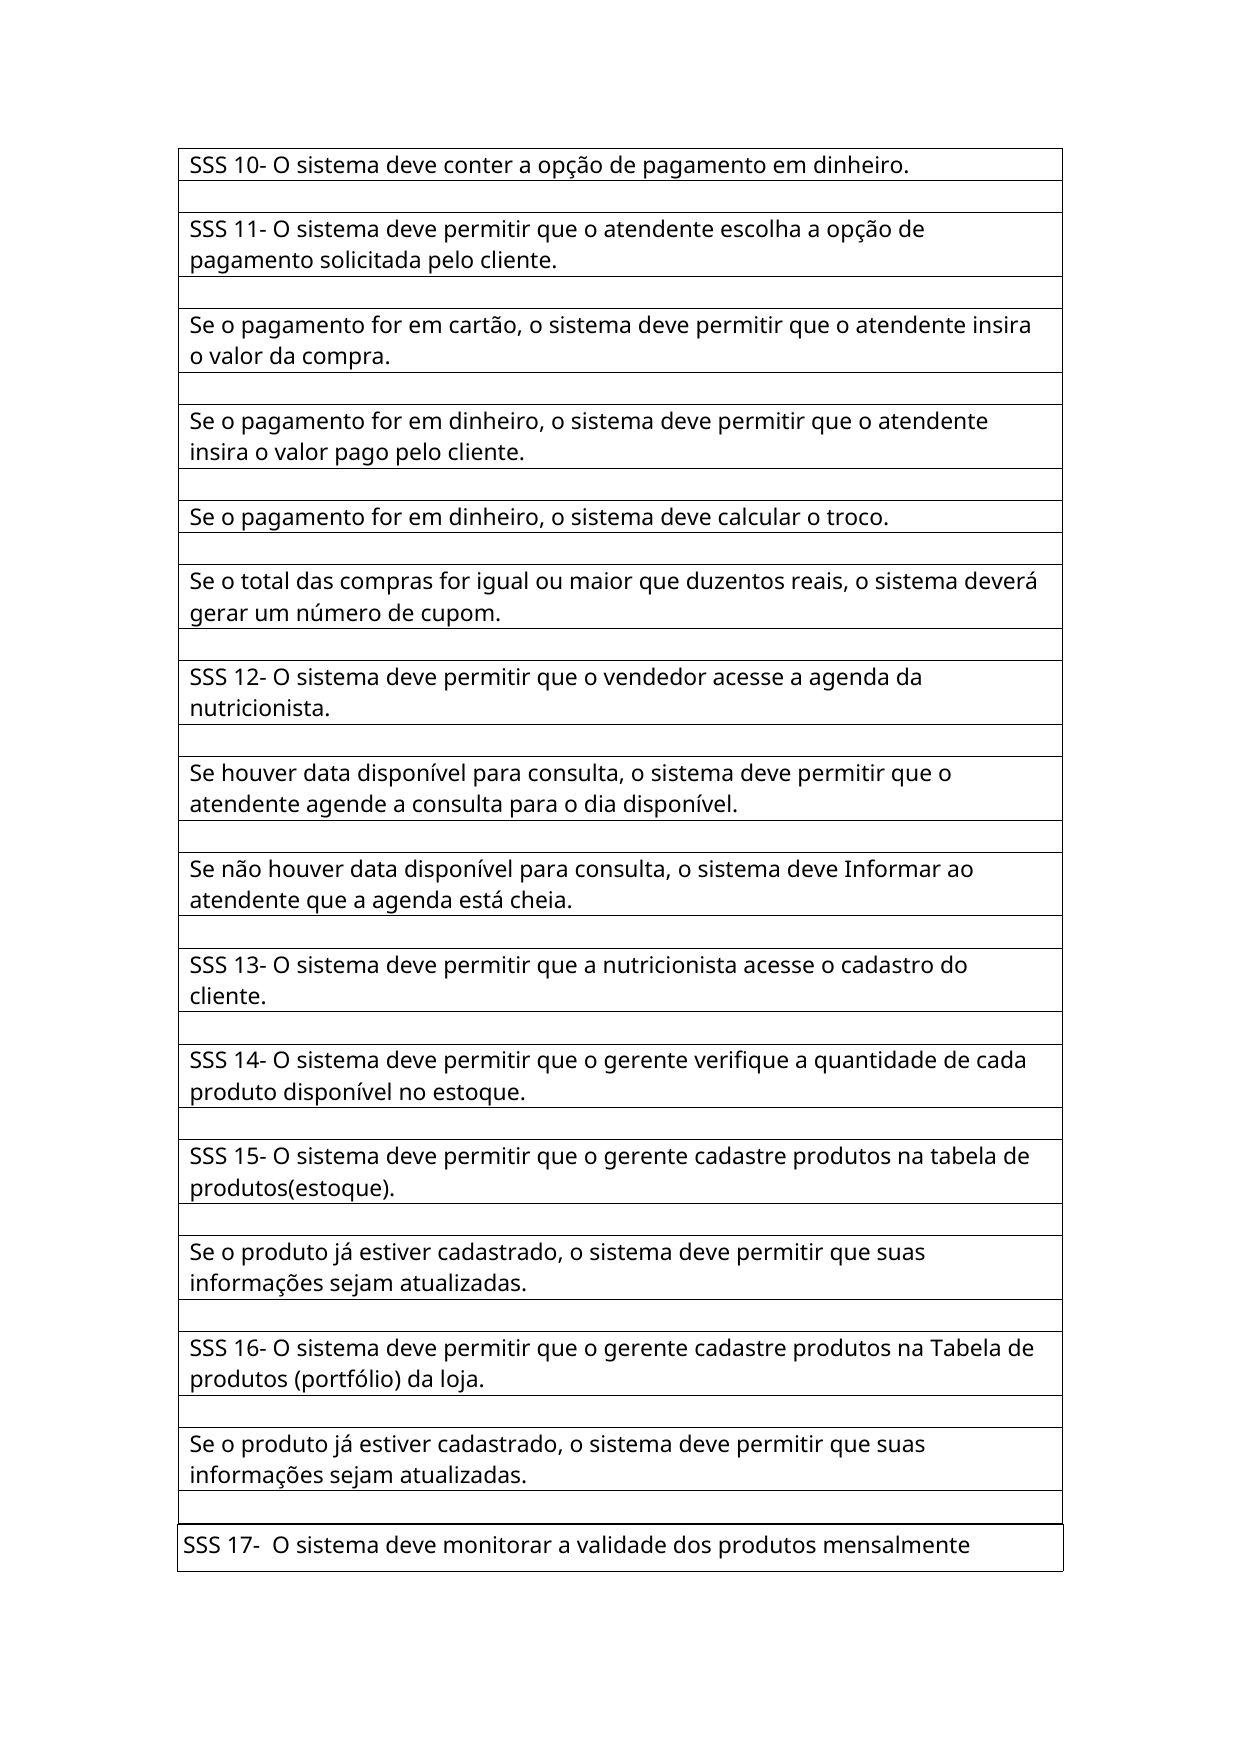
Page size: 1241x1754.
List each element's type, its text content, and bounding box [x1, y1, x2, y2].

table_cell Se o total das compras for igual ou maior que duzentos reais, o sistema deverá gerar um número de cupom. [179, 565, 1062, 628]
table_cell [179, 1012, 1062, 1043]
table_cell SSS 13- O sistema deve permitir que a nutricionista acesse o cadastro do cliente. [179, 949, 1062, 1011]
table_cell [179, 533, 1062, 564]
table_cell Se o pagamento for em dinheiro, o sistema deve calcular o troco. [179, 501, 1062, 532]
table_cell Se o pagamento for em dinheiro, o sistema deve permitir que o atendente insira o valor pago pelo cliente. [179, 405, 1062, 467]
table_cell Se o pagamento for em cartão, o sistema deve permitir que o atendente insira o valor da compra. [179, 309, 1062, 372]
table_cell SSS 14- O sistema deve permitir que o gerente verifique a quantidade de cada produto disponível no estoque. [179, 1045, 1062, 1107]
table_cell [179, 1204, 1062, 1235]
table_cell [179, 1108, 1062, 1139]
table_header SSS 17- O sistema deve monitorar a validade dos produtos mensalmente [178, 1525, 1063, 1571]
table_cell SSS 16- O sistema deve permitir que o gerente cadastre produtos na Tabela de produtos (portfólio) da loja. [179, 1332, 1062, 1394]
table_cell Se houver data disponível para consulta, o sistema deve permitir que o atendente agende a consulta para o dia disponível. [179, 757, 1062, 819]
table_cell SSS 11- O sistema deve permitir que o atendente escolha a opção de pagamento solicitada pelo cliente. [179, 213, 1062, 276]
table_cell [179, 821, 1062, 852]
table_cell SSS 12- O sistema deve permitir que o vendedor acesse a agenda da nutricionista. [179, 661, 1062, 724]
table_cell Se o produto já estiver cadastrado, o sistema deve permitir que suas informações sejam atualizadas. [179, 1428, 1062, 1490]
table_cell [179, 373, 1062, 404]
table_cell [179, 1396, 1062, 1427]
table_cell Se não houver data disponível para consulta, o sistema deve Informar ao atendente que a agenda está cheia. [179, 853, 1062, 915]
table_cell [179, 916, 1062, 948]
table_cell SSS 15- O sistema deve permitir que o gerente cadastre produtos na tabela de produtos(estoque). [179, 1140, 1062, 1203]
table_cell [179, 629, 1062, 660]
table_cell [179, 181, 1062, 212]
table_cell [179, 277, 1062, 308]
table_cell Se o produto já estiver cadastrado, o sistema deve permitir que suas informações sejam atualizadas. [179, 1236, 1062, 1299]
table_cell [179, 1491, 1062, 1523]
table_cell [179, 469, 1062, 500]
table_cell [179, 1300, 1062, 1331]
table_cell SSS 10- O sistema deve conter a opção de pagamento em dinheiro. [179, 149, 1062, 180]
table_cell [179, 725, 1062, 756]
